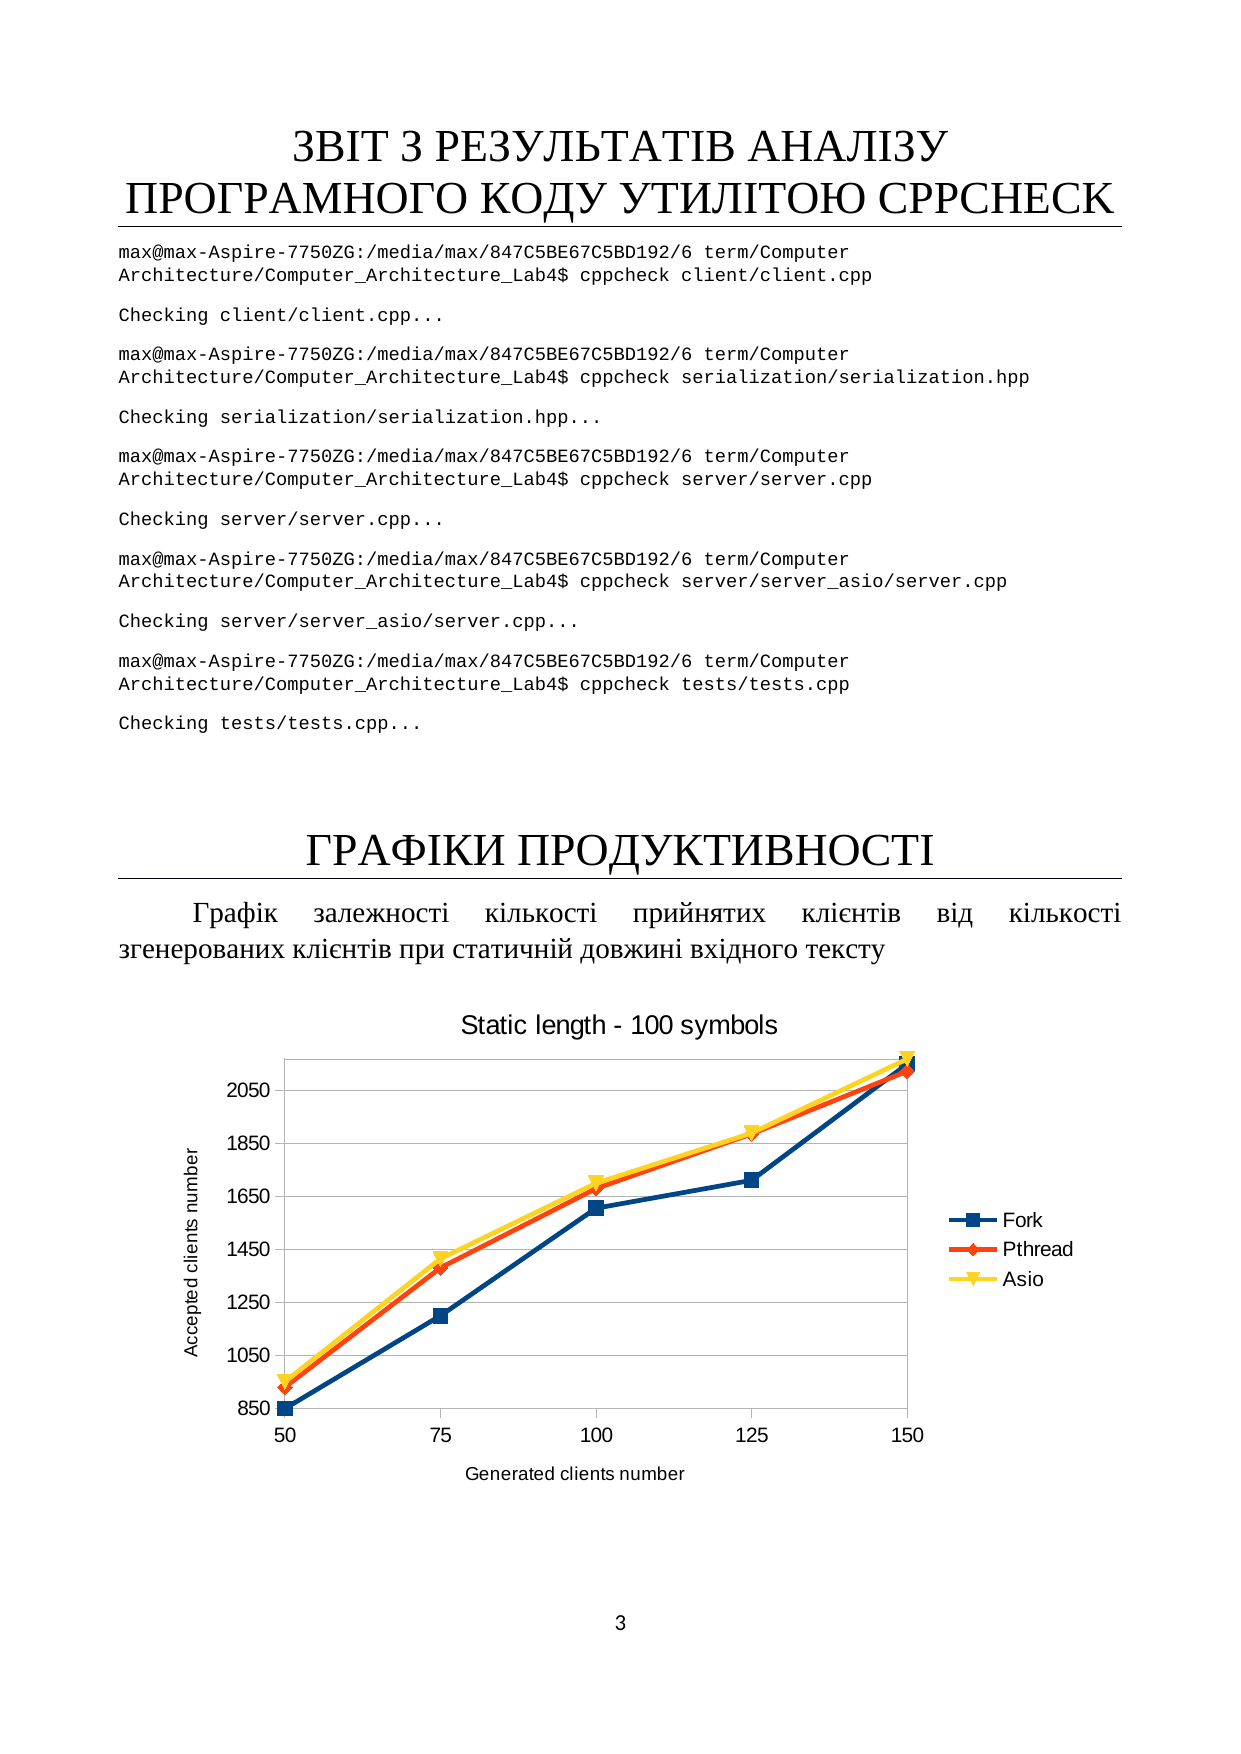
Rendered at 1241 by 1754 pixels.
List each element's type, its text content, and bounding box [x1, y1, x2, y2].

title ГРАФІКИ ПРОДУКТИВНОСТІ [118, 823, 1122, 878]
text max@max-Aspire-7750ZG:/media/max/847C5BE67C5BD192/6 term/Computer Architecture/Computer_Architecture_Lab4$ cppcheck serialization/serialization.hpp [118, 345, 1122, 389]
text Checking serialization/serialization.hpp... [118, 408, 1122, 429]
text Checking server/server.cpp... [118, 510, 1122, 531]
text Checking client/client.cpp... [118, 306, 1122, 327]
text max@max-Aspire-7750ZG:/media/max/847C5BE67C5BD192/6 term/Computer Architecture/Computer_Architecture_Lab4$ cppcheck client/client.cpp [118, 243, 1122, 287]
text Checking server/server_asio/server.cpp... [118, 612, 1122, 633]
text max@max-Aspire-7750ZG:/media/max/847C5BE67C5BD192/6 term/Computer Architecture/Computer_Architecture_Lab4$ cppcheck server/server.cpp [118, 447, 1122, 491]
title ЗВІТ З РЕЗУЛЬТАТІВ АНАЛІЗУ ПРОГРАМНОГО КОДУ УТИЛІТОЮ CPPCHECK [118, 118, 1122, 226]
text max@max-Aspire-7750ZG:/media/max/847C5BE67C5BD192/6 term/Computer Architecture/Computer_Architecture_Lab4$ cppcheck tests/tests.cpp [118, 651, 1122, 696]
text Checking tests/tests.cpp... [118, 714, 1122, 735]
text max@max-Aspire-7750ZG:/media/max/847C5BE67C5BD192/6 term/Computer Architecture/Computer_Architecture_Lab4$ cppcheck server/server_asio/server.cpp [118, 549, 1122, 593]
text Графік залежності кількості прийнятих клієнтів від кількості згенерованих клієнтів при статичній довжині вхідного тексту [118, 895, 1122, 964]
